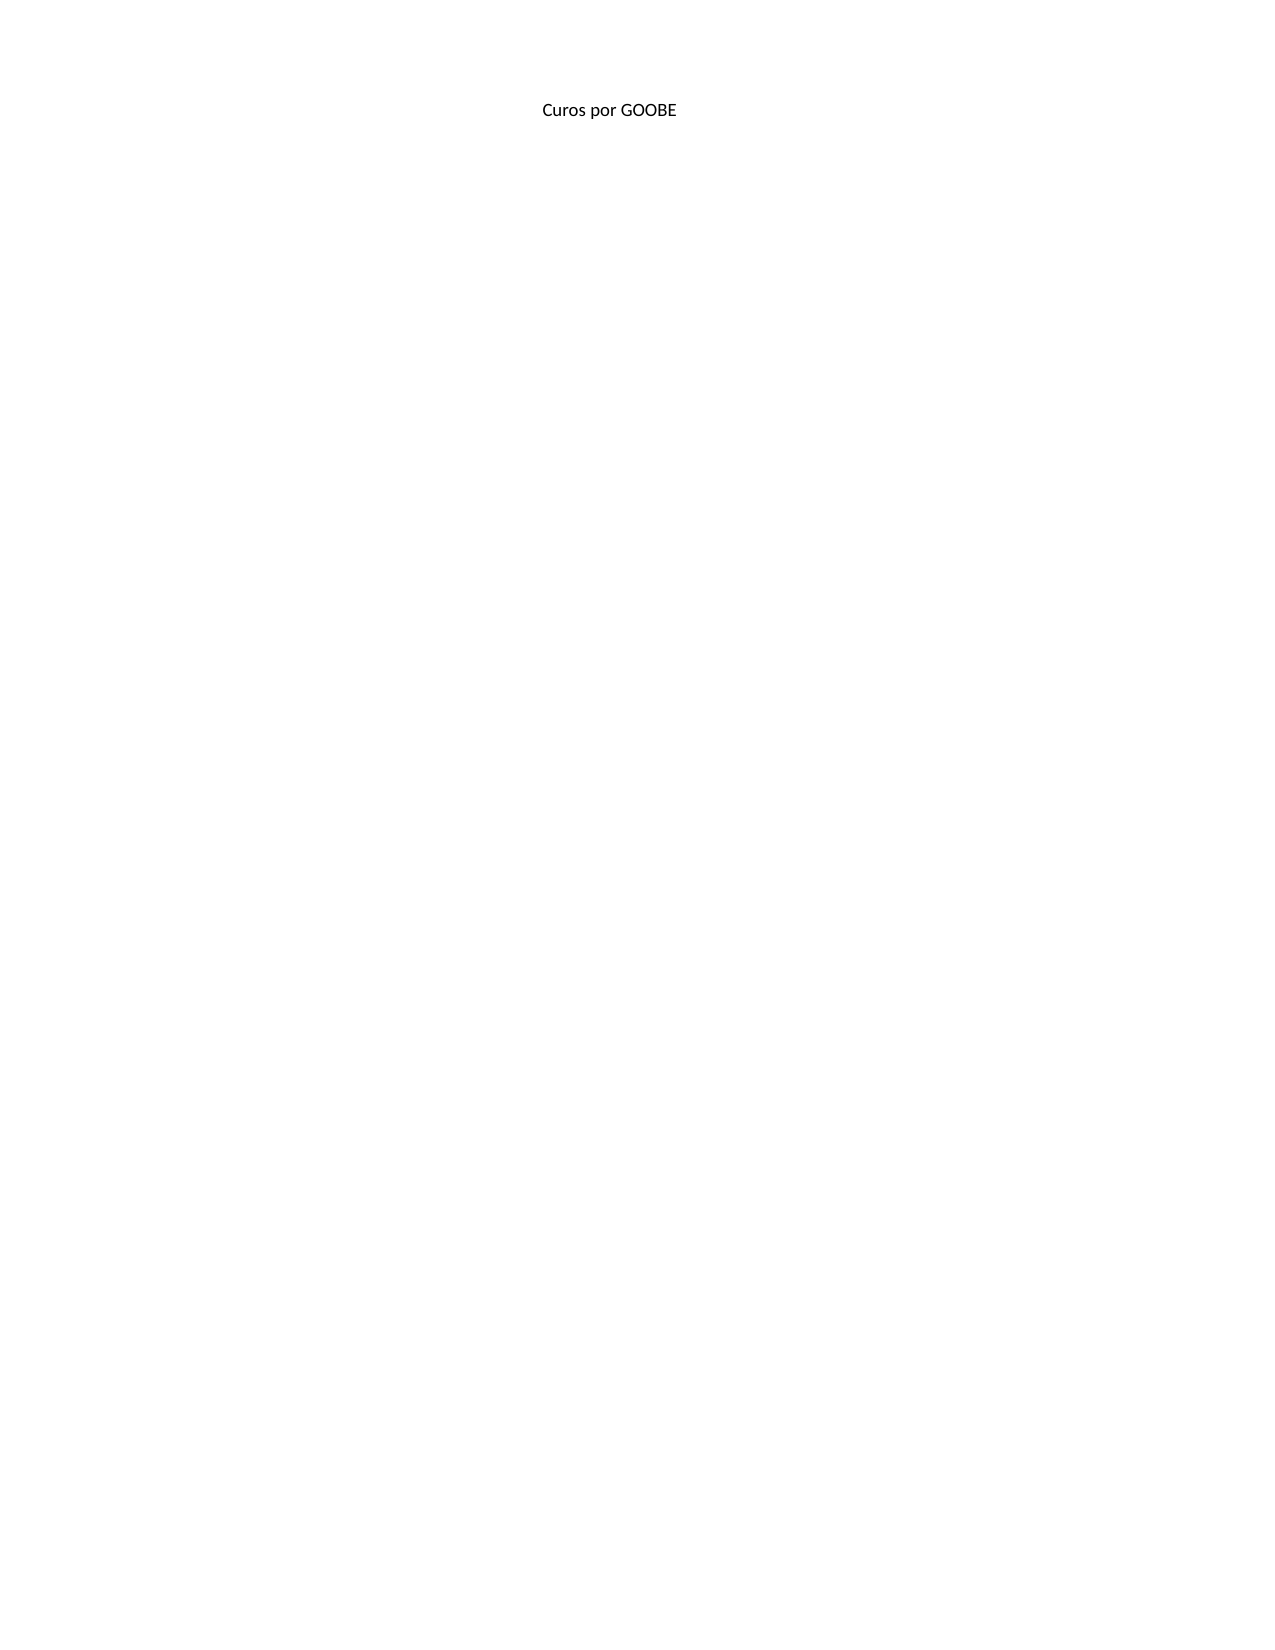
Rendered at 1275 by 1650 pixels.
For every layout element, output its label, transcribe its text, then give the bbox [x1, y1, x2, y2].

text Curos por GOOBE [418, 98, 801, 121]
